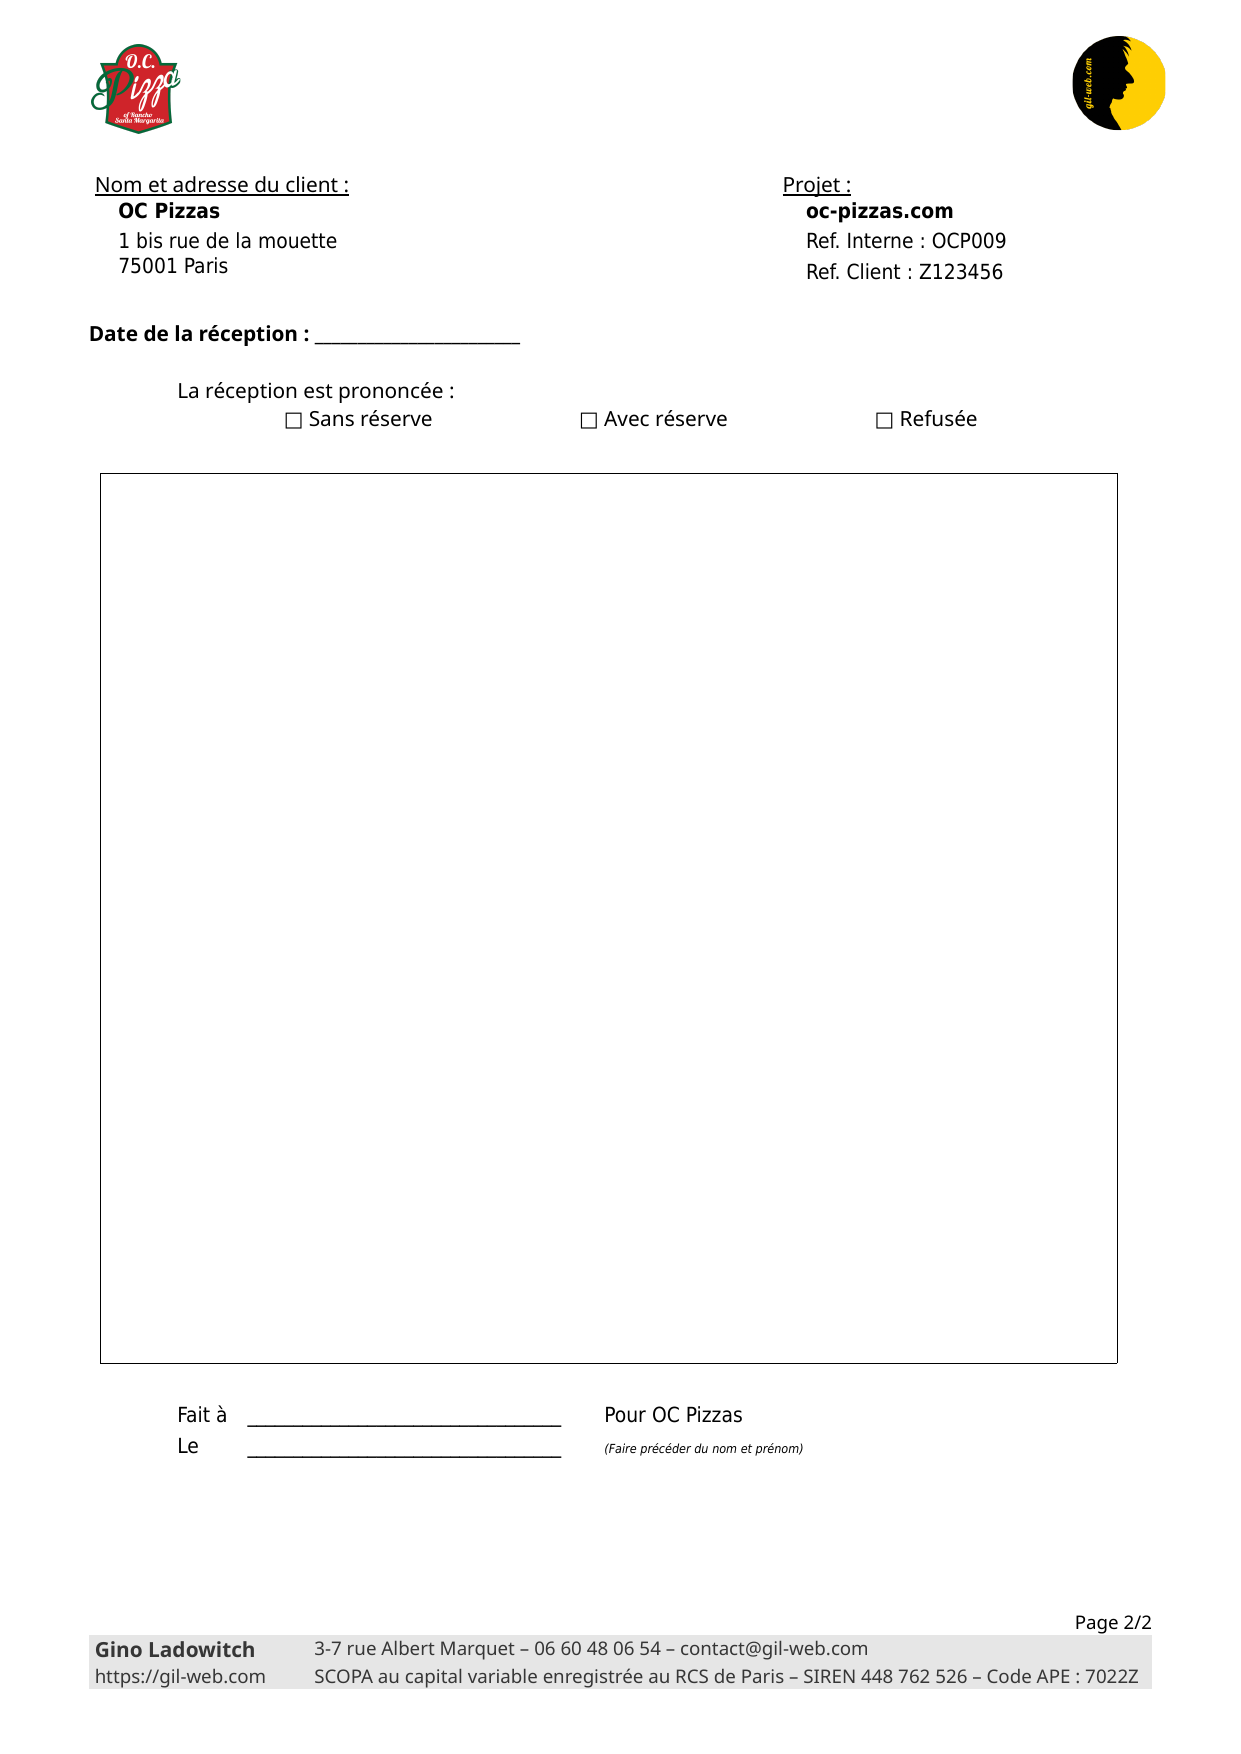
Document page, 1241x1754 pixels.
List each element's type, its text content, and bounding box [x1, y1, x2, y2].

text Date de la réception : ________________________ [88, 319, 1152, 347]
picture [91, 44, 181, 134]
text Fait à Pour OC Pizzas [177, 1403, 1152, 1428]
picture [1072, 36, 1166, 131]
text La réception est prononcée : [177, 376, 1152, 404]
text Le (Faire précéder du nom et prénom) [177, 1434, 1152, 1458]
text □ Sans réserve □ Avec réserve □ Refusée [283, 404, 1152, 433]
